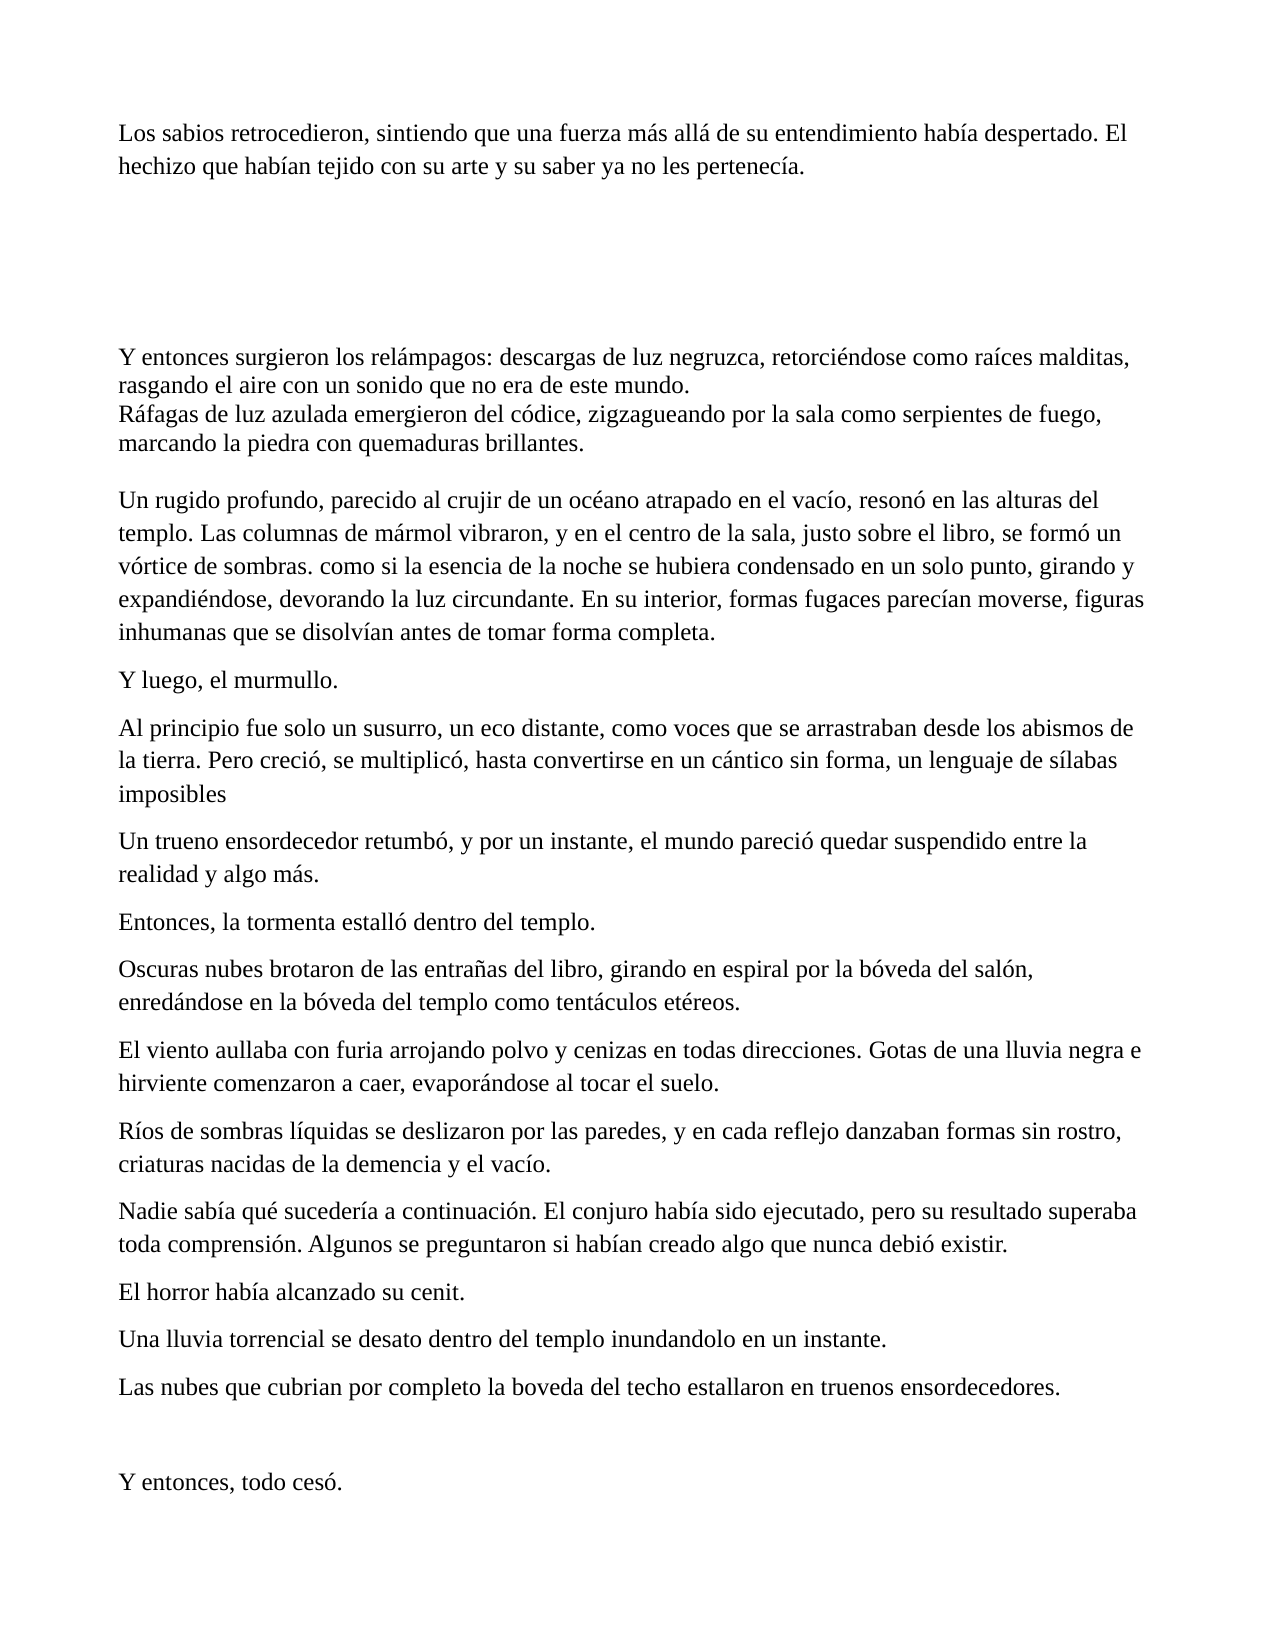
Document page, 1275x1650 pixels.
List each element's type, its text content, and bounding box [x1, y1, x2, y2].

text Un rugido profundo, parecido al crujir de un océano atrapado en el vacío, resonó en las alturas del templo. Las columnas de mármol vibraron, y en el centro de la sala, justo sobre el libro, se formó un vórtice de sombras. como si la esencia de la noche se hubiera condensado en un solo punto, girando y expandiéndose, devorando la luz circundante. En su interior, formas fugaces parecían moverse, figuras inhumanas que se disolvían antes de tomar forma completa. [118, 485, 1157, 646]
text Oscuras nubes brotaron de las entrañas del libro, girando en espiral por la bóveda del salón, enredándose en la bóveda del templo como tentáculos etéreos. [118, 954, 1157, 1016]
text Una lluvia torrencial se desato dentro del templo inundandolo en un instante. [118, 1324, 1157, 1353]
text Y entonces, todo cesó. [118, 1467, 1157, 1496]
text Los sabios retrocedieron, sintiendo que una fuerza más allá de su entendimiento había despertado. El hechizo que habían tejido con su arte y su saber ya no les pertenecía. [118, 118, 1157, 180]
text Entonces, la tormenta estalló dentro del templo. [118, 907, 1157, 936]
text El horror había alcanzado su cenit. [118, 1277, 1157, 1306]
text Y entonces surgieron los relámpagos: descargas de luz negruzca, retorciéndose como raíces malditas, rasgando el aire con un sonido que no era de este mundo. [118, 342, 1157, 399]
text El viento aullaba con furia arrojando polvo y cenizas en todas direcciones. Gotas de una lluvia negra e hirviente comenzaron a caer, evaporándose al tocar el suelo. [118, 1035, 1157, 1097]
text Y luego, el murmullo. [118, 665, 1157, 694]
text Las nubes que cubrian por completo la boveda del techo estallaron en truenos ensordecedores. [118, 1372, 1157, 1401]
text Un trueno ensordecedor retumbó, y por un instante, el mundo pareció quedar suspendido entre la realidad y algo más. [118, 826, 1157, 888]
text Nadie sabía qué sucedería a continuación. El conjuro había sido ejecutado, pero su resultado superaba toda comprensión. Algunos se preguntaron si habían creado algo que nunca debió existir. [118, 1196, 1157, 1258]
text Ríos de sombras líquidas se deslizaron por las paredes, y en cada reflejo danzaban formas sin rostro, criaturas nacidas de la demencia y el vacío. [118, 1116, 1157, 1177]
text Ráfagas de luz azulada emergieron del códice, zigzagueando por la sala como serpientes de fuego, marcando la piedra con quemaduras brillantes. [118, 399, 1157, 457]
text Al principio fue solo un susurro, un eco distante, como voces que se arrastraban desde los abismos de la tierra. Pero creció, se multiplicó, hasta convertirse en un cántico sin forma, un lenguaje de sílabas imposibles [118, 713, 1157, 807]
